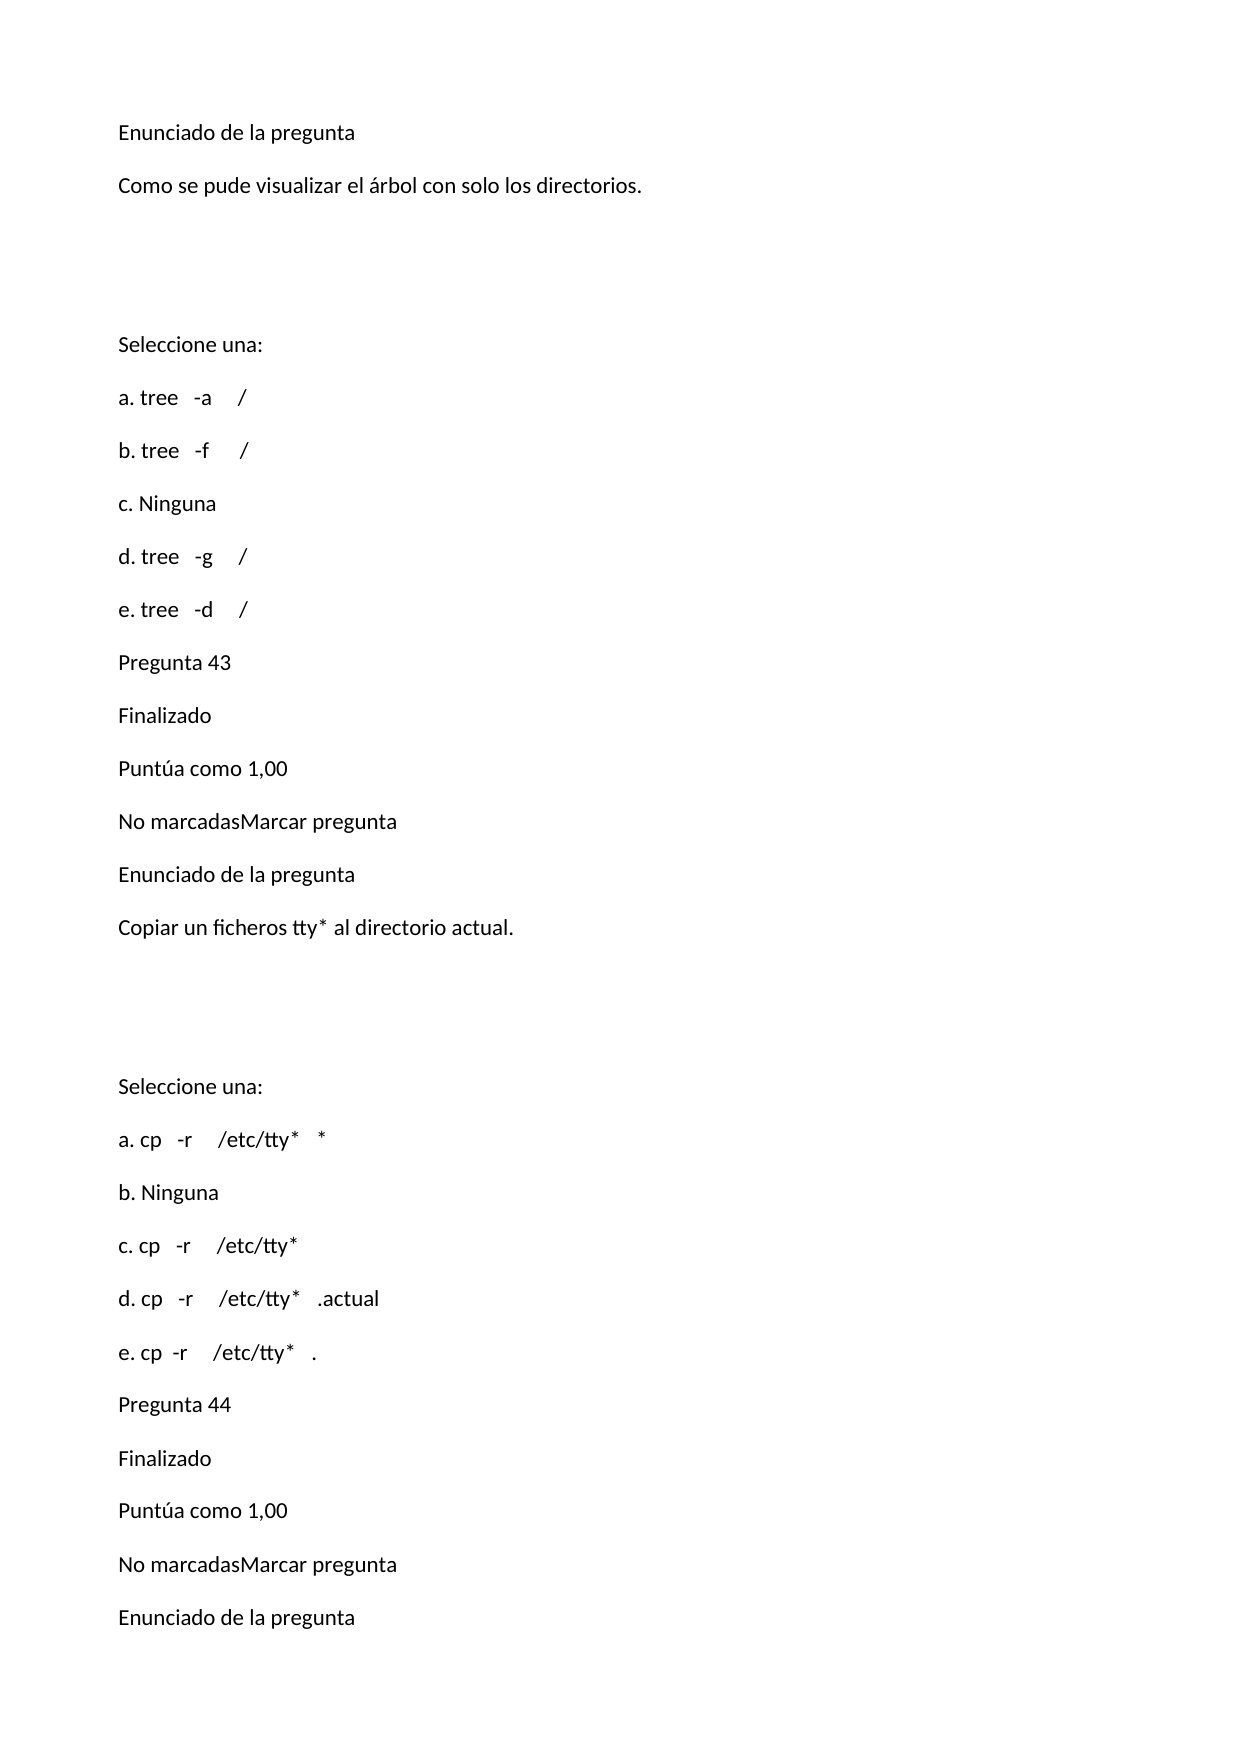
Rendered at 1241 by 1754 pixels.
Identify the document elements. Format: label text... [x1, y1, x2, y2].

text No marcadasMarcar pregunta [118, 1550, 1122, 1578]
text Enunciado de la pregunta [118, 860, 1122, 888]
text Puntúa como 1,00 [118, 1497, 1122, 1525]
text Pregunta 44 [118, 1391, 1122, 1419]
text c. cp -r /etc/tty* [118, 1232, 1122, 1259]
text c. Ninguna [118, 489, 1122, 517]
text Como se pude visualizar el árbol con solo los directorios. [118, 171, 1122, 199]
text d. cp -r /etc/tty* .actual [118, 1284, 1122, 1313]
text a. tree -a / [118, 383, 1122, 411]
text Seleccione una: [118, 1072, 1122, 1101]
text b. tree -f / [118, 436, 1122, 464]
text Seleccione una: [118, 330, 1122, 358]
text a. cp -r /etc/tty* * [118, 1126, 1122, 1153]
text b. Ninguna [118, 1178, 1122, 1207]
text Enunciado de la pregunta [118, 1603, 1122, 1631]
text Copiar un ficheros tty* al directorio actual. [118, 913, 1122, 941]
text Puntúa como 1,00 [118, 754, 1122, 782]
text Finalizado [118, 701, 1122, 729]
text Finalizado [118, 1444, 1122, 1472]
text e. tree -d / [118, 595, 1122, 623]
text d. tree -g / [118, 542, 1122, 570]
text Pregunta 43 [118, 648, 1122, 676]
text e. cp -r /etc/tty* . [118, 1338, 1122, 1366]
text No marcadasMarcar pregunta [118, 807, 1122, 835]
text Enunciado de la pregunta [118, 118, 1122, 146]
